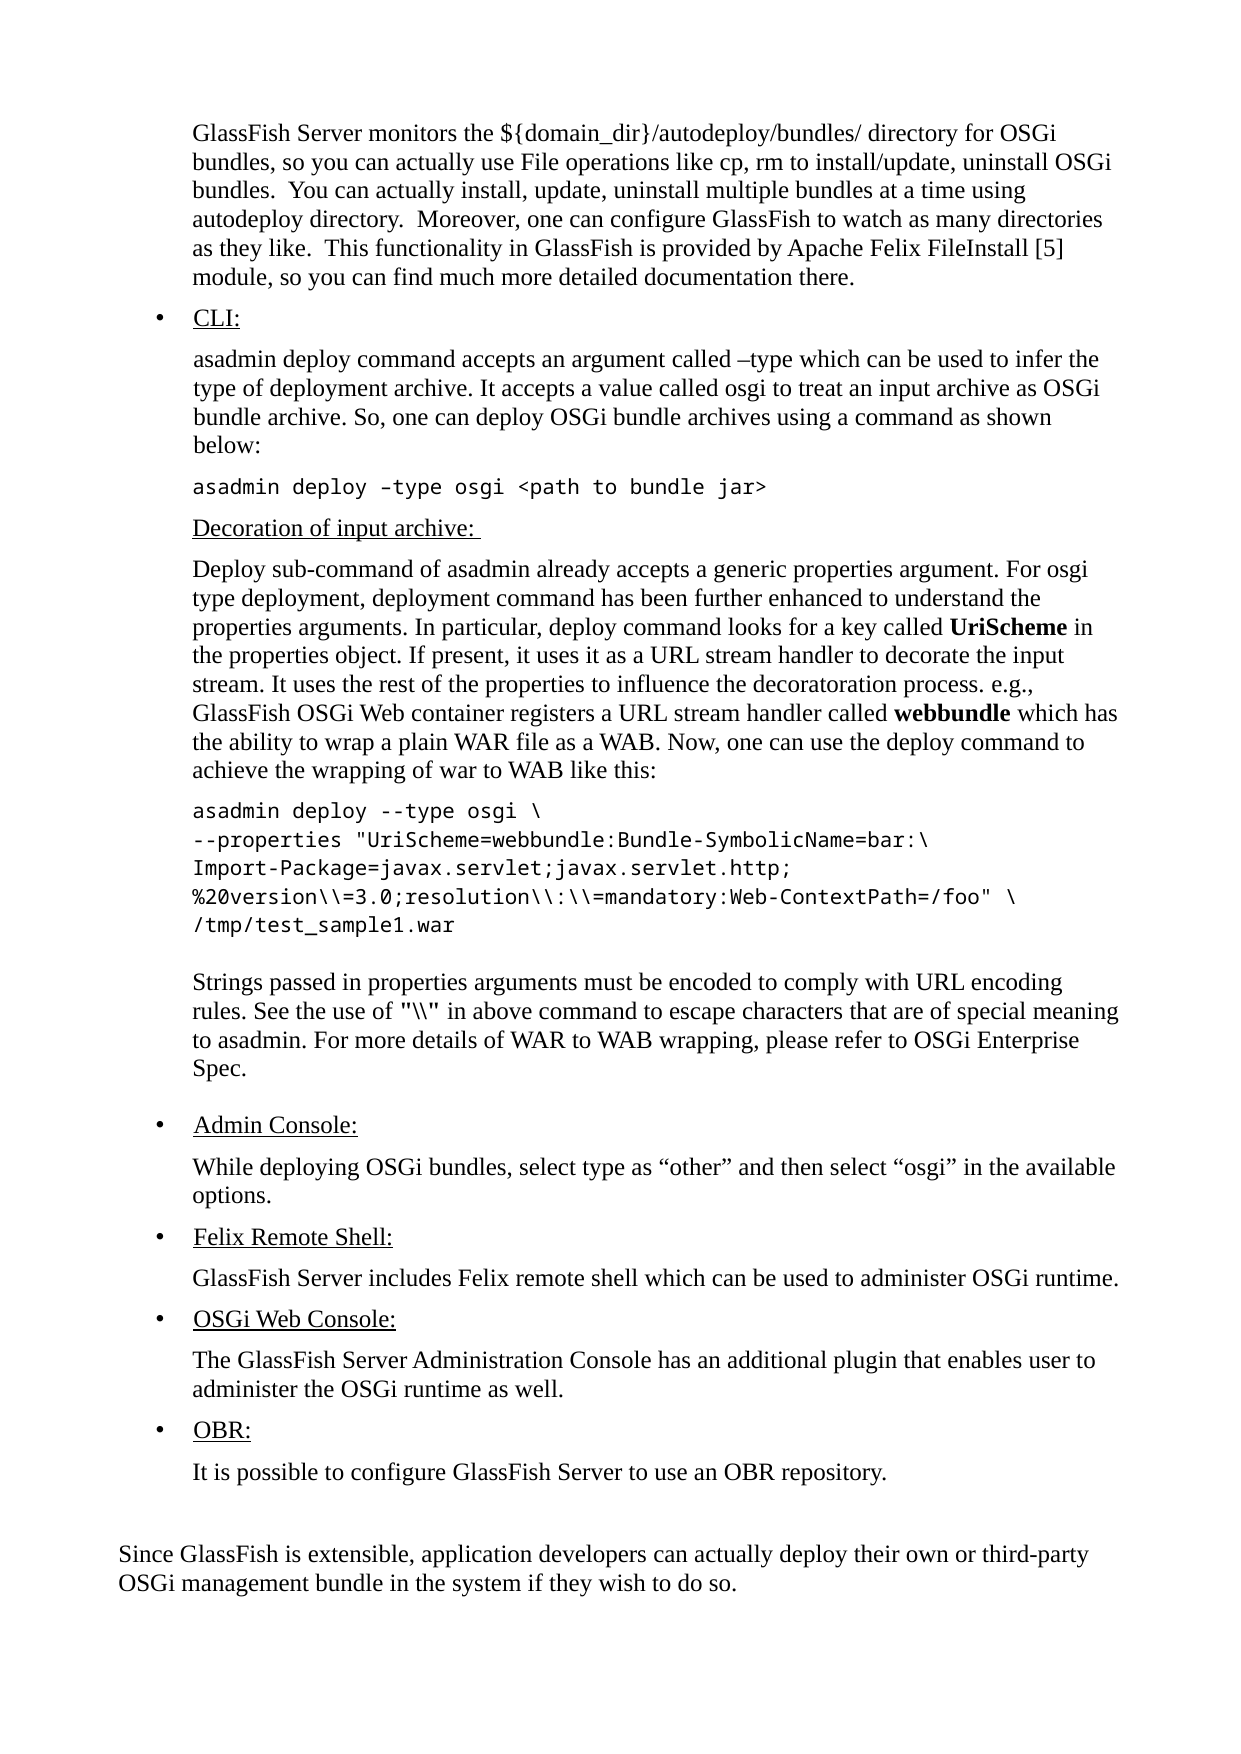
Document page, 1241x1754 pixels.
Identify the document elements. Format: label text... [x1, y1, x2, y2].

text Strings passed in properties arguments must be encoded to comply with URL encoding [192, 967, 1122, 996]
text asadmin deploy --type osgi \ [118, 797, 1122, 825]
text --properties "UriScheme=webbundle:Bundle-SymbolicName=bar:\ [118, 825, 1122, 853]
text Deploy sub-command of asadmin already accepts a generic properties argument. For osgi type deployment, deployment command has been further enhanced to understand the properties arguments. In particular, deploy command looks for a key called UriScheme in the properties object. If present, it uses it as a URL stream handler to decorate the input stream. It uses the rest of the properties to influence the decoratoration process. e.g., GlassFish OSGi Web container registers a URL stream handler called webbundle which has the ability to wrap a plain WAR file as a WAB. Now, one can use the deploy command to achieve the wrapping of war to WAB like this: [192, 554, 1122, 784]
text Decoration of input archive: [192, 513, 1122, 542]
text GlassFish Server includes Felix remote shell which can be used to administer OSGi runtime. [192, 1263, 1122, 1292]
list asadmin deploy command accepts an argument called –type which can be used to infer the type of deployment archive. It accepts a value called osgi to treat an input archive as OSGi bundle archive. So, one can deploy OSGi bundle archives using a command as shown below: [156, 344, 1122, 459]
list Felix Remote Shell: [156, 1222, 1122, 1251]
text While deploying OSGi bundles, select type as “other” and then select “osgi” in the available options. [192, 1152, 1122, 1209]
text Import-Package=javax.servlet;javax.servlet.http; %20version\\=3.0;resolution\\:\\=mandatory:Web-ContextPath=/foo" \ [118, 853, 1122, 910]
text The GlassFish Server Administration Console has an additional plugin that enables user to administer the OSGi runtime as well. [192, 1346, 1122, 1403]
text Since GlassFish is extensible, application developers can actually deploy their own or third-party OSGi management bundle in the system if they wish to do so. [118, 1539, 1122, 1597]
text GlassFish Server monitors the ${domain_dir}/autodeploy/bundles/ directory for OSGi bundles, so you can actually use File operations like cp, rm to install/update, uninstall OSGi bundles. You can actually install, update, uninstall multiple bundles at a time using autodeploy directory. Moreover, one can configure GlassFish to watch as many directories as they like. This functionality in GlassFish is provided by Apache Felix FileInstall [5] module, so you can find much more detailed documentation there. [192, 118, 1122, 291]
list OBR: [156, 1416, 1122, 1444]
text to asadmin. For more details of WAR to WAB wrapping, please refer to OSGi Enterprise Spec. [192, 1025, 1122, 1082]
list CLI: [156, 303, 1122, 332]
list Admin Console: [156, 1111, 1122, 1139]
text It is possible to configure GlassFish Server to use an OBR repository. [192, 1457, 1122, 1486]
list OSGi Web Console: [156, 1304, 1122, 1333]
text rules. See the use of "\\" in above command to escape characters that are of special meaning [192, 996, 1122, 1025]
text /tmp/test_sample1.war [118, 910, 1122, 939]
text asadmin deploy –type osgi <path to bundle jar> [192, 472, 1122, 500]
